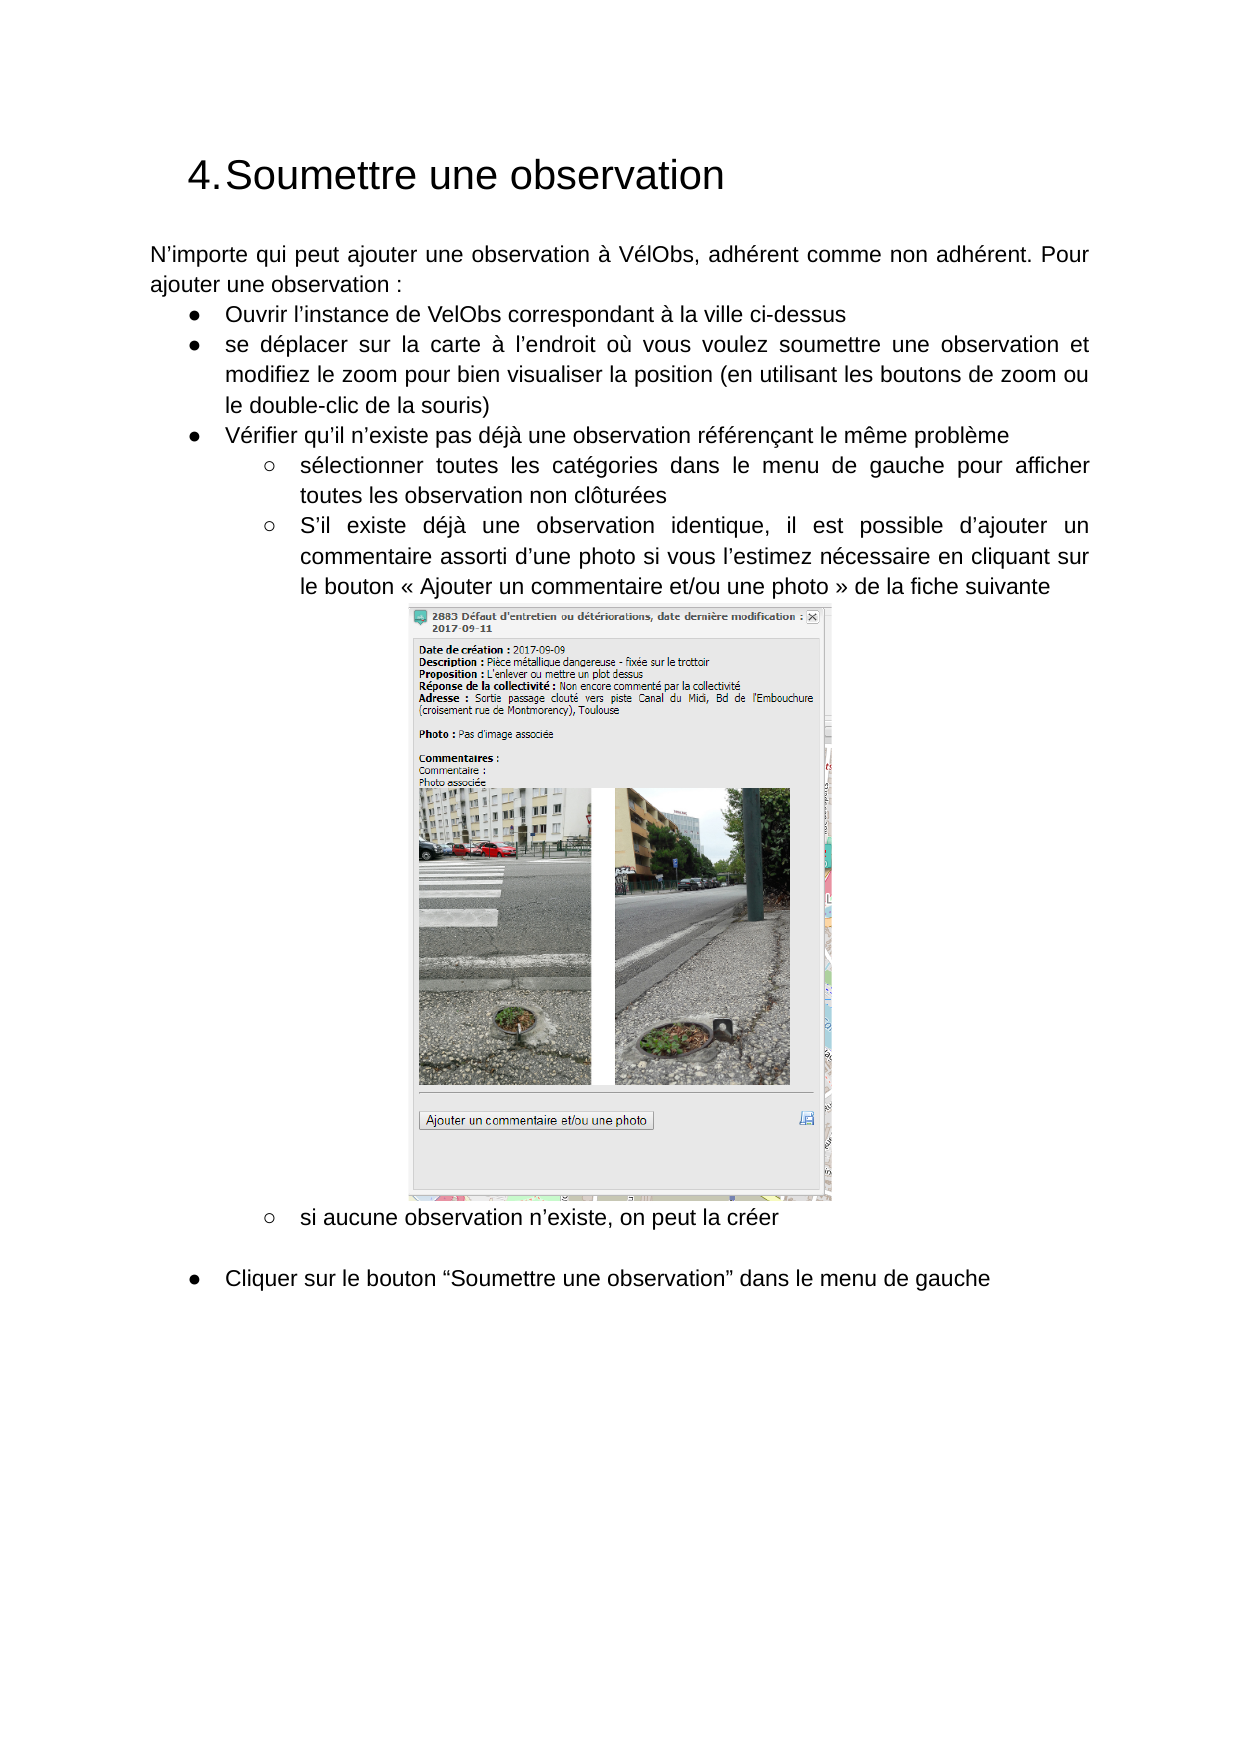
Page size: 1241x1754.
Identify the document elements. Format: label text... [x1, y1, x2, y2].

list Vérifier qu’il n’existe pas déjà une observation référençant le même problème [187, 422, 1090, 448]
list Cliquer sur le bouton “Soumettre une observation” dans le menu de gauche [187, 1265, 1090, 1291]
picture [408, 603, 832, 1201]
list S’il existe déjà une observation identique, il est possible d’ajouter un commentaire assorti d’une photo si vous l’estimez nécessaire en cliquant sur le bouton « Ajouter un commentaire et/ou une photo » de la fiche suivante [262, 512, 1090, 599]
subtitle Soumettre une observation [187, 150, 1090, 198]
list Ouvrir l’instance de VelObs correspondant à la ville ci-dessus [187, 301, 1090, 327]
text N’importe qui peut ajouter une observation à VélObs, adhérent comme non adhérent. Pour ajouter une observation : [150, 241, 1090, 297]
list se déplacer sur la carte à l’endroit où vous voulez soumettre une observation et modifiez le zoom pour bien visualiser la position (en utilisant les boutons de zoom ou le double-clic de la souris) [187, 331, 1090, 418]
list sélectionner toutes les catégories dans le menu de gauche pour afficher toutes les observation non clôturées [262, 452, 1090, 509]
list si aucune observation n’existe, on peut la créer [262, 603, 1090, 1231]
